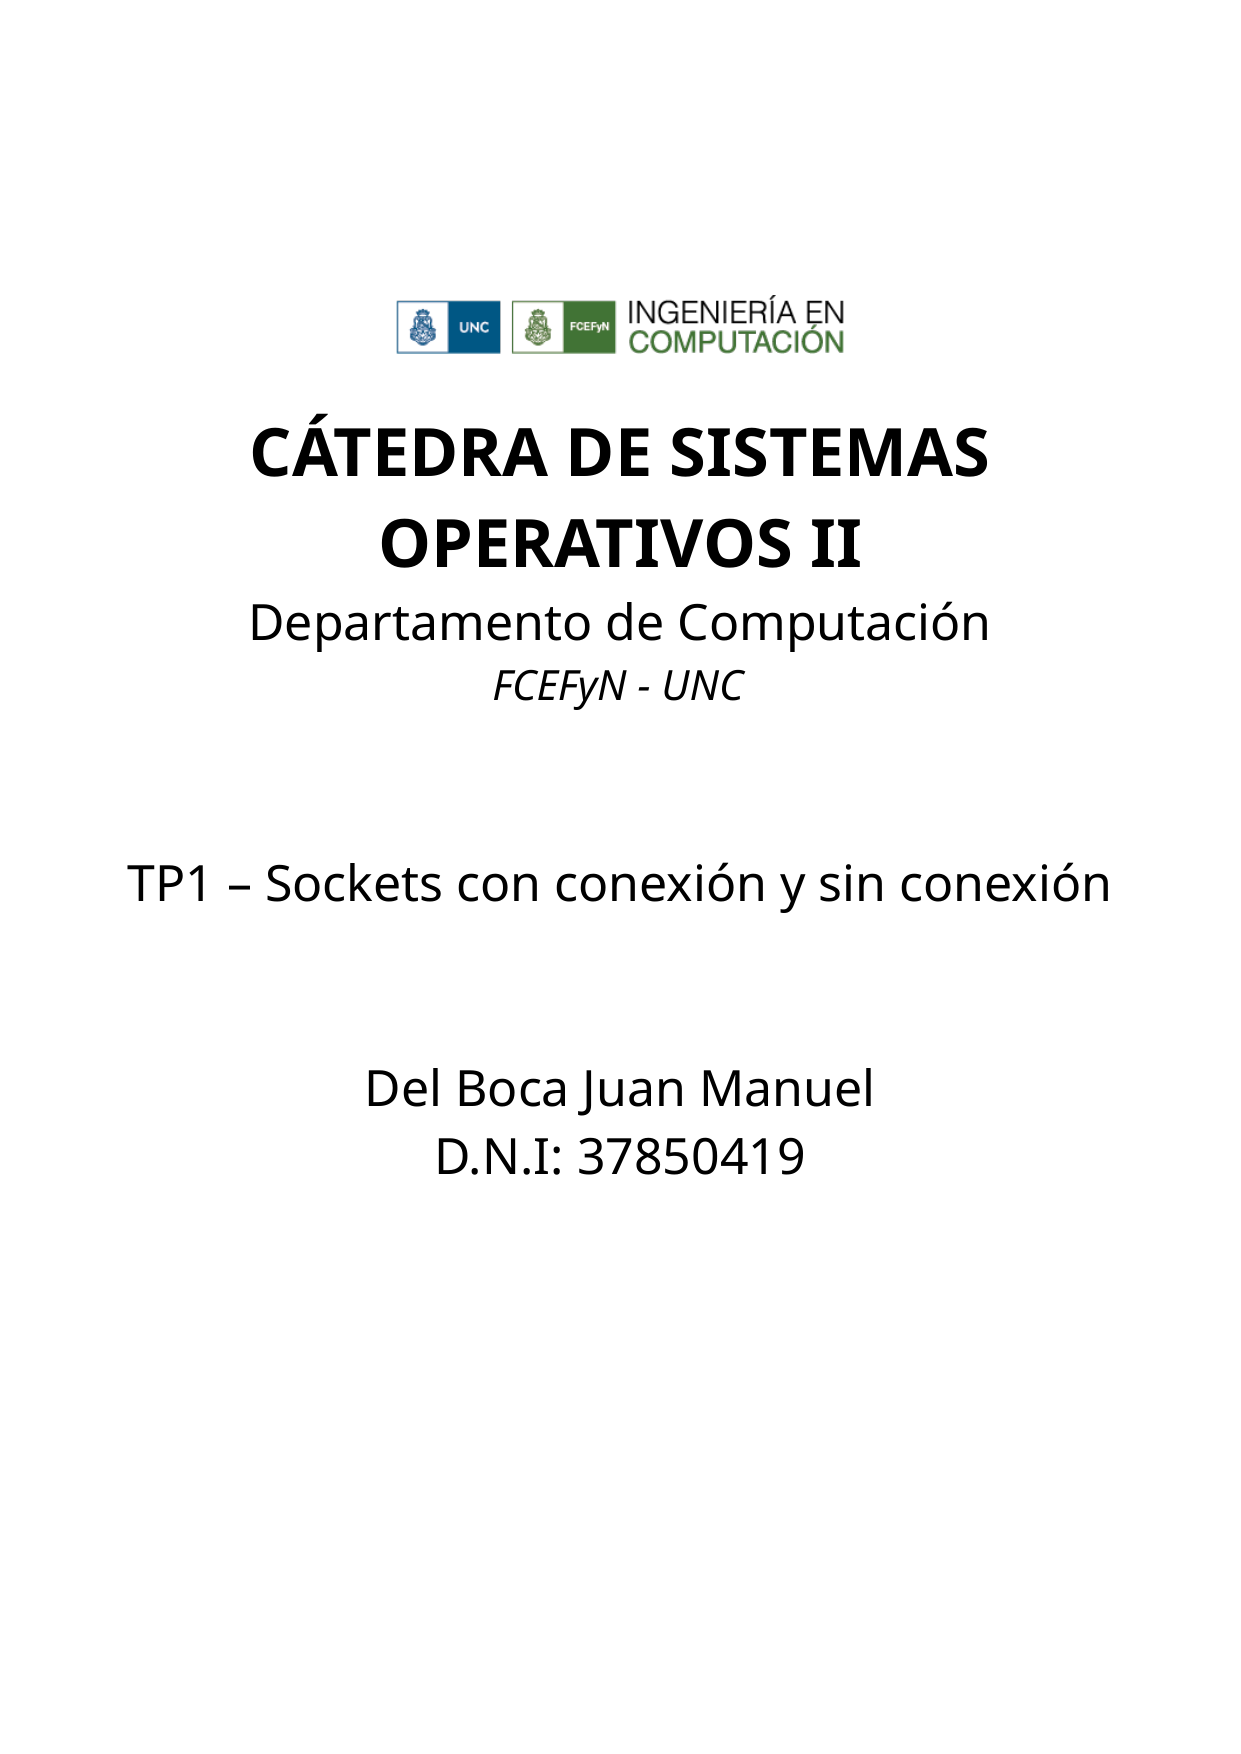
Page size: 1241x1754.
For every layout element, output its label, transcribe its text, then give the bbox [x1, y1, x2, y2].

text D.N.I: 37850419 [118, 1121, 1122, 1189]
text Departamento de Computación [118, 587, 1122, 655]
text CÁTEDRA DE SISTEMAS OPERATIVOS II [118, 406, 1122, 587]
text TP1 – Sockets con conexión y sin conexión [118, 848, 1122, 917]
text FCEFyN - UNC [118, 655, 1122, 712]
text Del Boca Juan Manuel [118, 1053, 1122, 1121]
